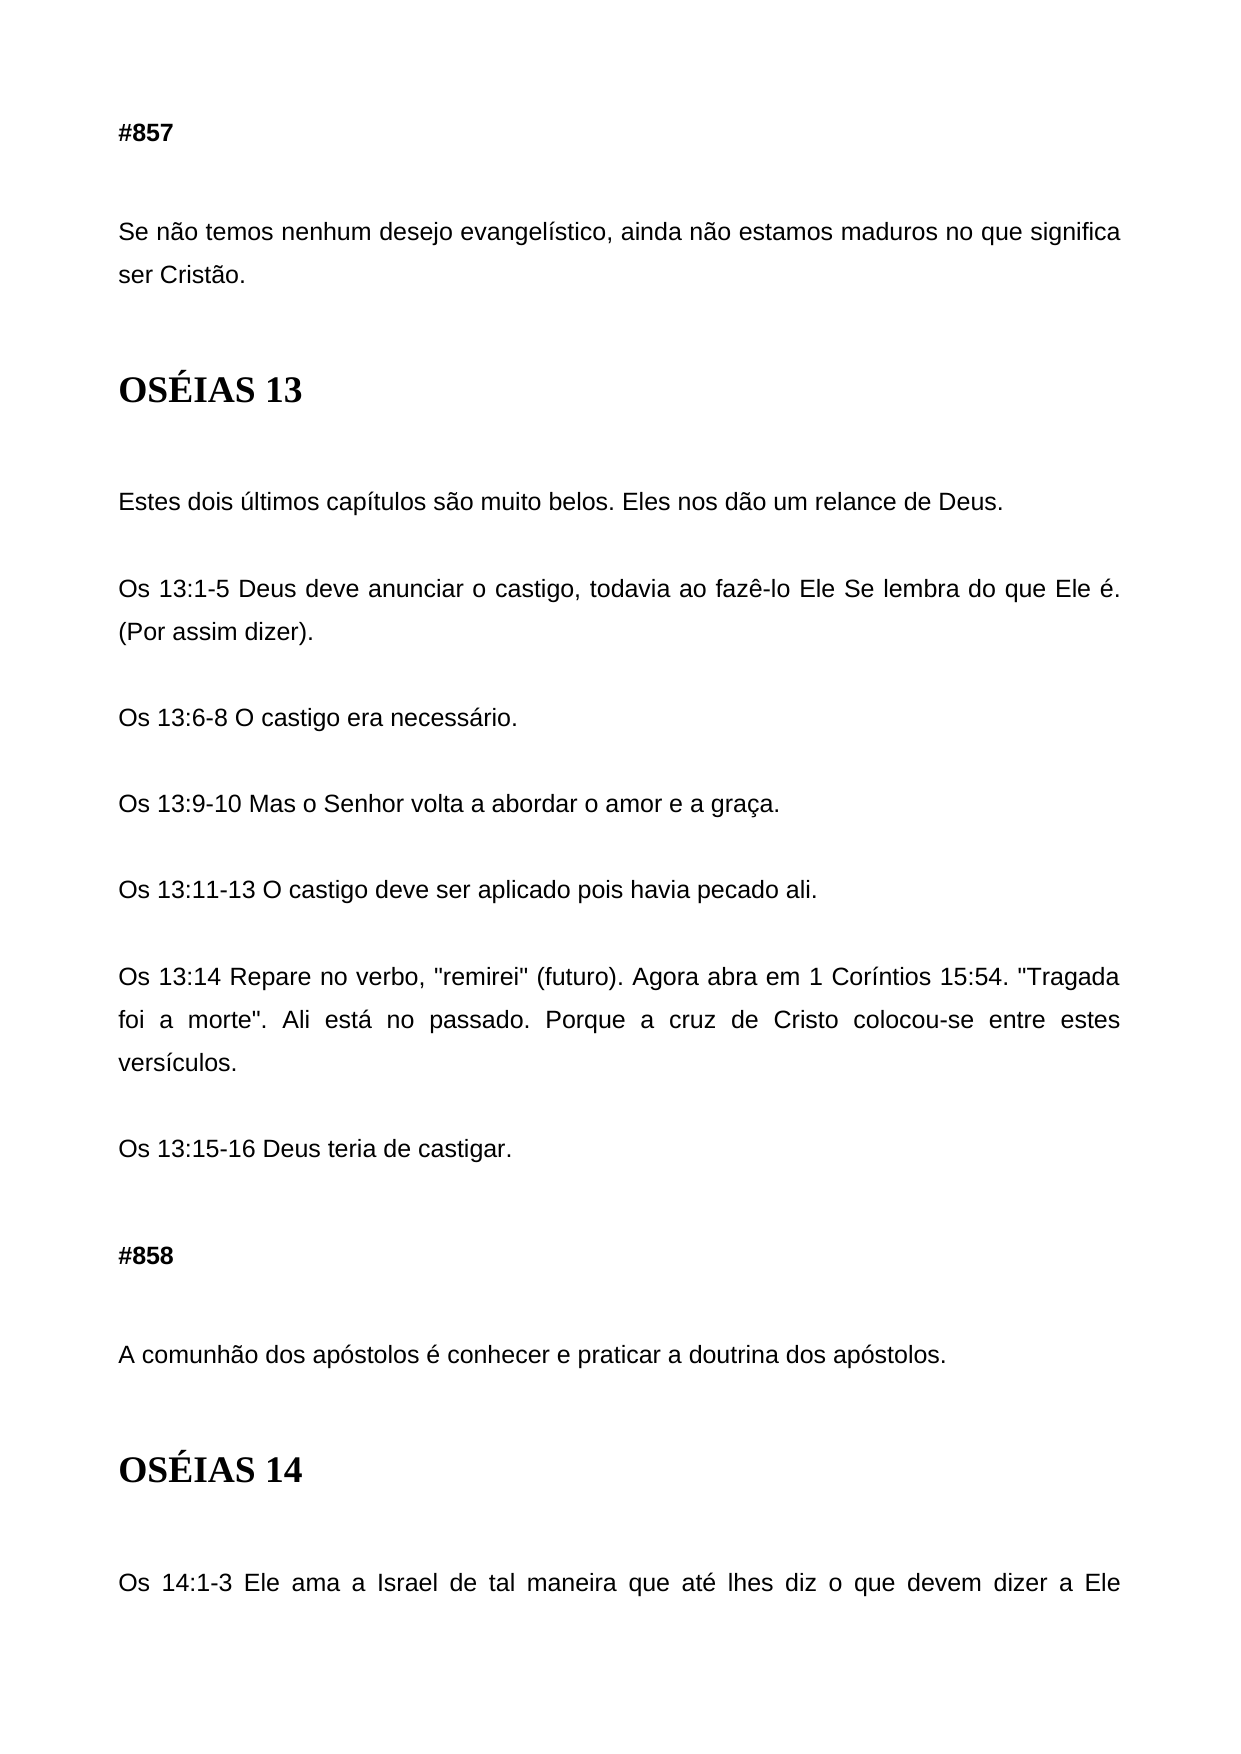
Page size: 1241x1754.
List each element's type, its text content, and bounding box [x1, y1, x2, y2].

text Os 14:1-3 Ele ama a Israel de tal maneira que até lhes diz o que devem dizer a Ele [118, 1567, 1122, 1596]
subtitle OSÉIAS 14 [118, 1447, 1122, 1490]
text Os 13:11-13 O castigo deve ser aplicado pois havia pecado ali. [118, 876, 1122, 904]
text Os 13:14 Repare no verbo, "remirei" (futuro). Agora abra em 1 Coríntios 15:54. "Tragada foi a morte". Ali está no passado. Porque a cruz de Cristo colocou-se entre estes versículos. [118, 962, 1122, 1077]
text Os 13:1-5 Deus deve anunciar o castigo, todavia ao fazê-lo Ele Se lembra do que Ele é. (Por assim dizer). [118, 574, 1122, 646]
text Os 13:15-16 Deus teria de castigar. [118, 1134, 1122, 1163]
text Se não temos nenhum desejo evangelístico, ainda não estamos maduros no que significa ser Cristão. [118, 217, 1122, 289]
text Os 13:9-10 Mas o Senhor volta a abordar o amor e a graça. [118, 789, 1122, 818]
text A comunhão dos apóstolos é conhecer e praticar a doutrina dos apóstolos. [118, 1340, 1122, 1369]
text Os 13:6-8 O castigo era necessário. [118, 703, 1122, 732]
subtitle OSÉIAS 13 [118, 367, 1122, 410]
subtitle #857 [118, 118, 1122, 147]
subtitle #858 [118, 1241, 1122, 1270]
text Estes dois últimos capítulos são muito belos. Eles nos dão um relance de Deus. [118, 487, 1122, 516]
